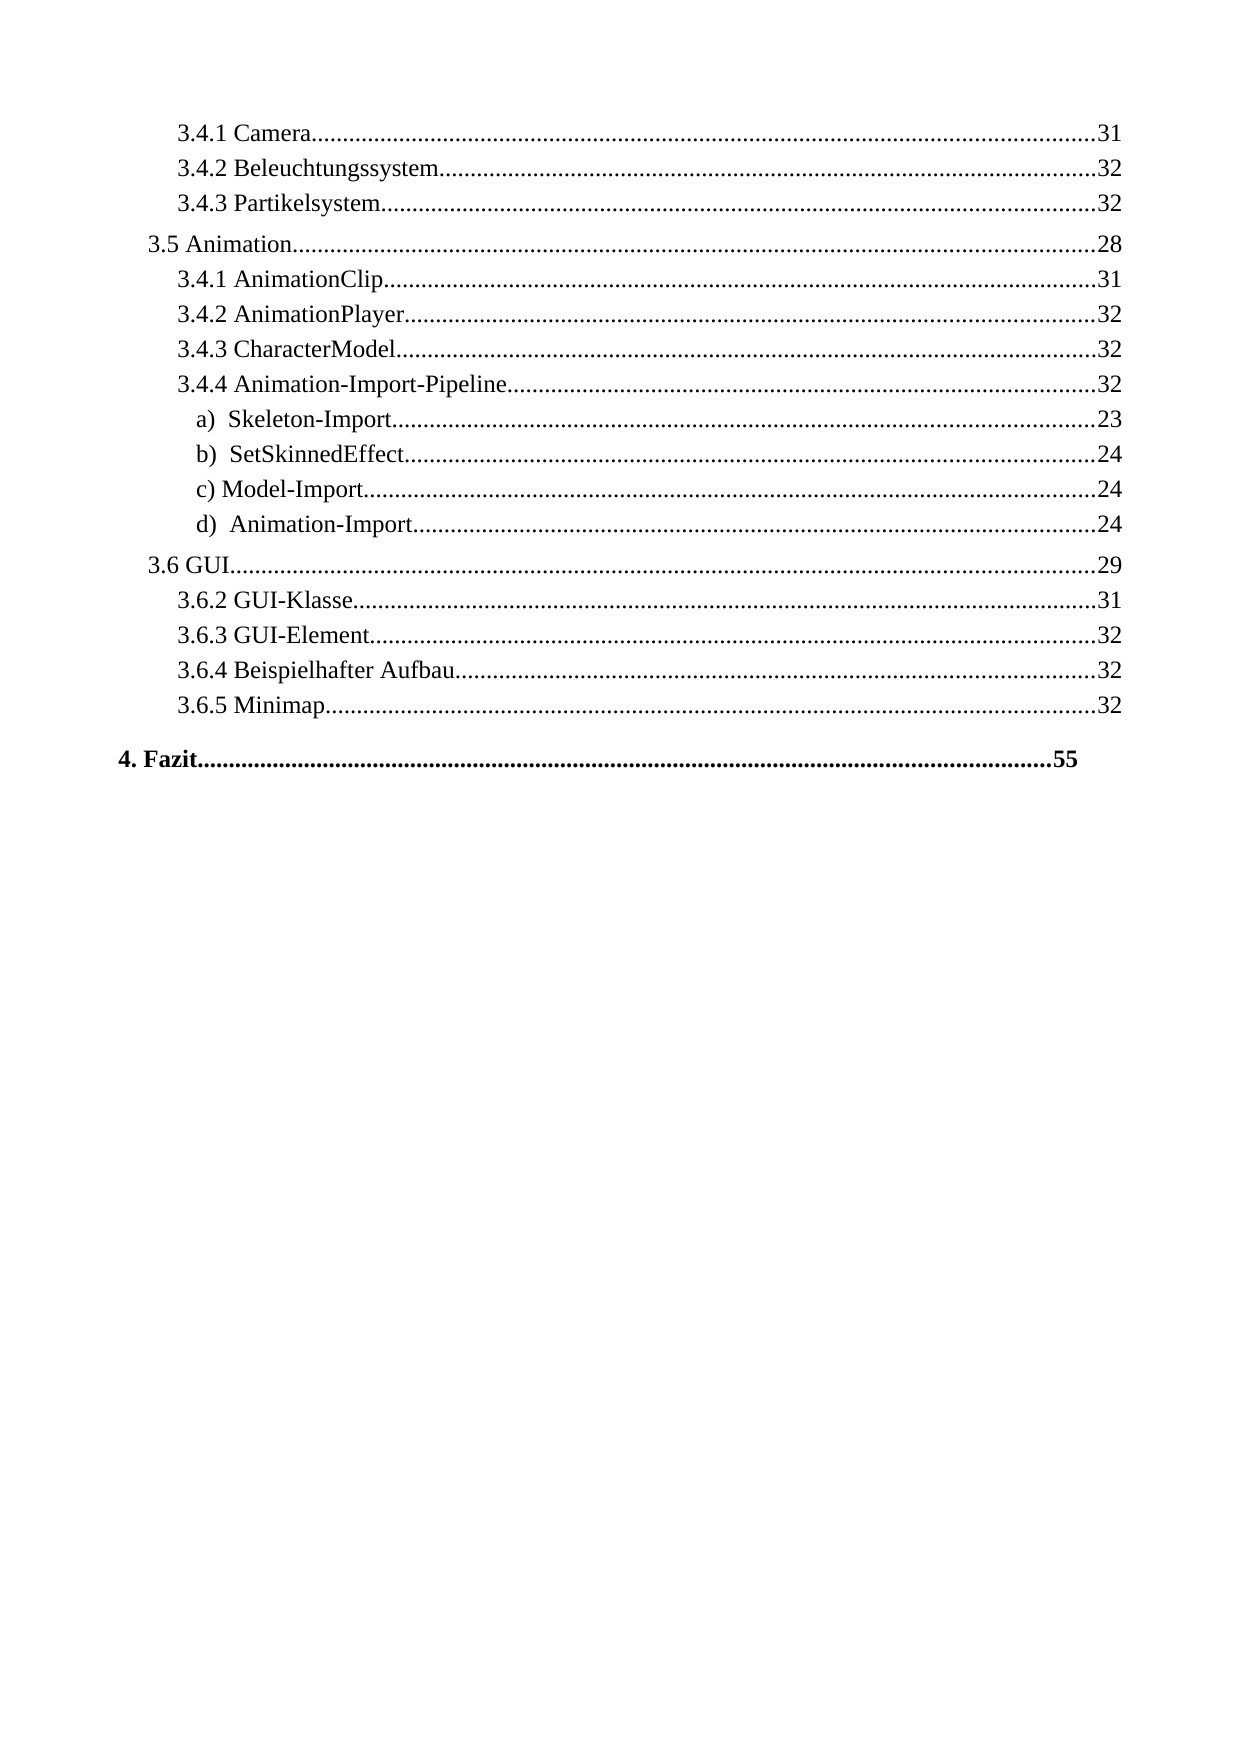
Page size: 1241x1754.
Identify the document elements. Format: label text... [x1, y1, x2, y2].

text 3.4.3 CharacterModel 32 [177, 334, 1122, 363]
text 3.6.3 GUI-Element 32 [177, 621, 1122, 649]
text 3.5 Animation 28 [148, 229, 1122, 258]
text 3.6.2 GUI-Klasse 31 [177, 586, 1122, 614]
text 3.4.1 Camera 31 [177, 118, 1122, 147]
text 3.6.5 Minimap 32 [177, 691, 1122, 719]
text d) Animation-Import 24 [177, 509, 1122, 538]
text 3.6.4 Beispielhafter Aufbau 32 [177, 656, 1122, 684]
text b) SetSkinnedEffect 24 [177, 439, 1122, 468]
text a) Skeleton-Import 23 [177, 404, 1122, 433]
text 3.6 GUI 29 [148, 551, 1122, 579]
text 4. Fazit 55 [118, 744, 1078, 773]
text c) Model-Import 24 [177, 474, 1122, 503]
text 3.4.4 Animation-Import-Pipeline 32 [177, 369, 1122, 398]
text 3.4.3 Partikelsystem 32 [177, 188, 1122, 217]
text 3.4.1 AnimationClip 31 [177, 264, 1122, 293]
text 3.4.2 Beleuchtungssystem 32 [177, 153, 1122, 182]
text 3.4.2 AnimationPlayer 32 [177, 299, 1122, 328]
